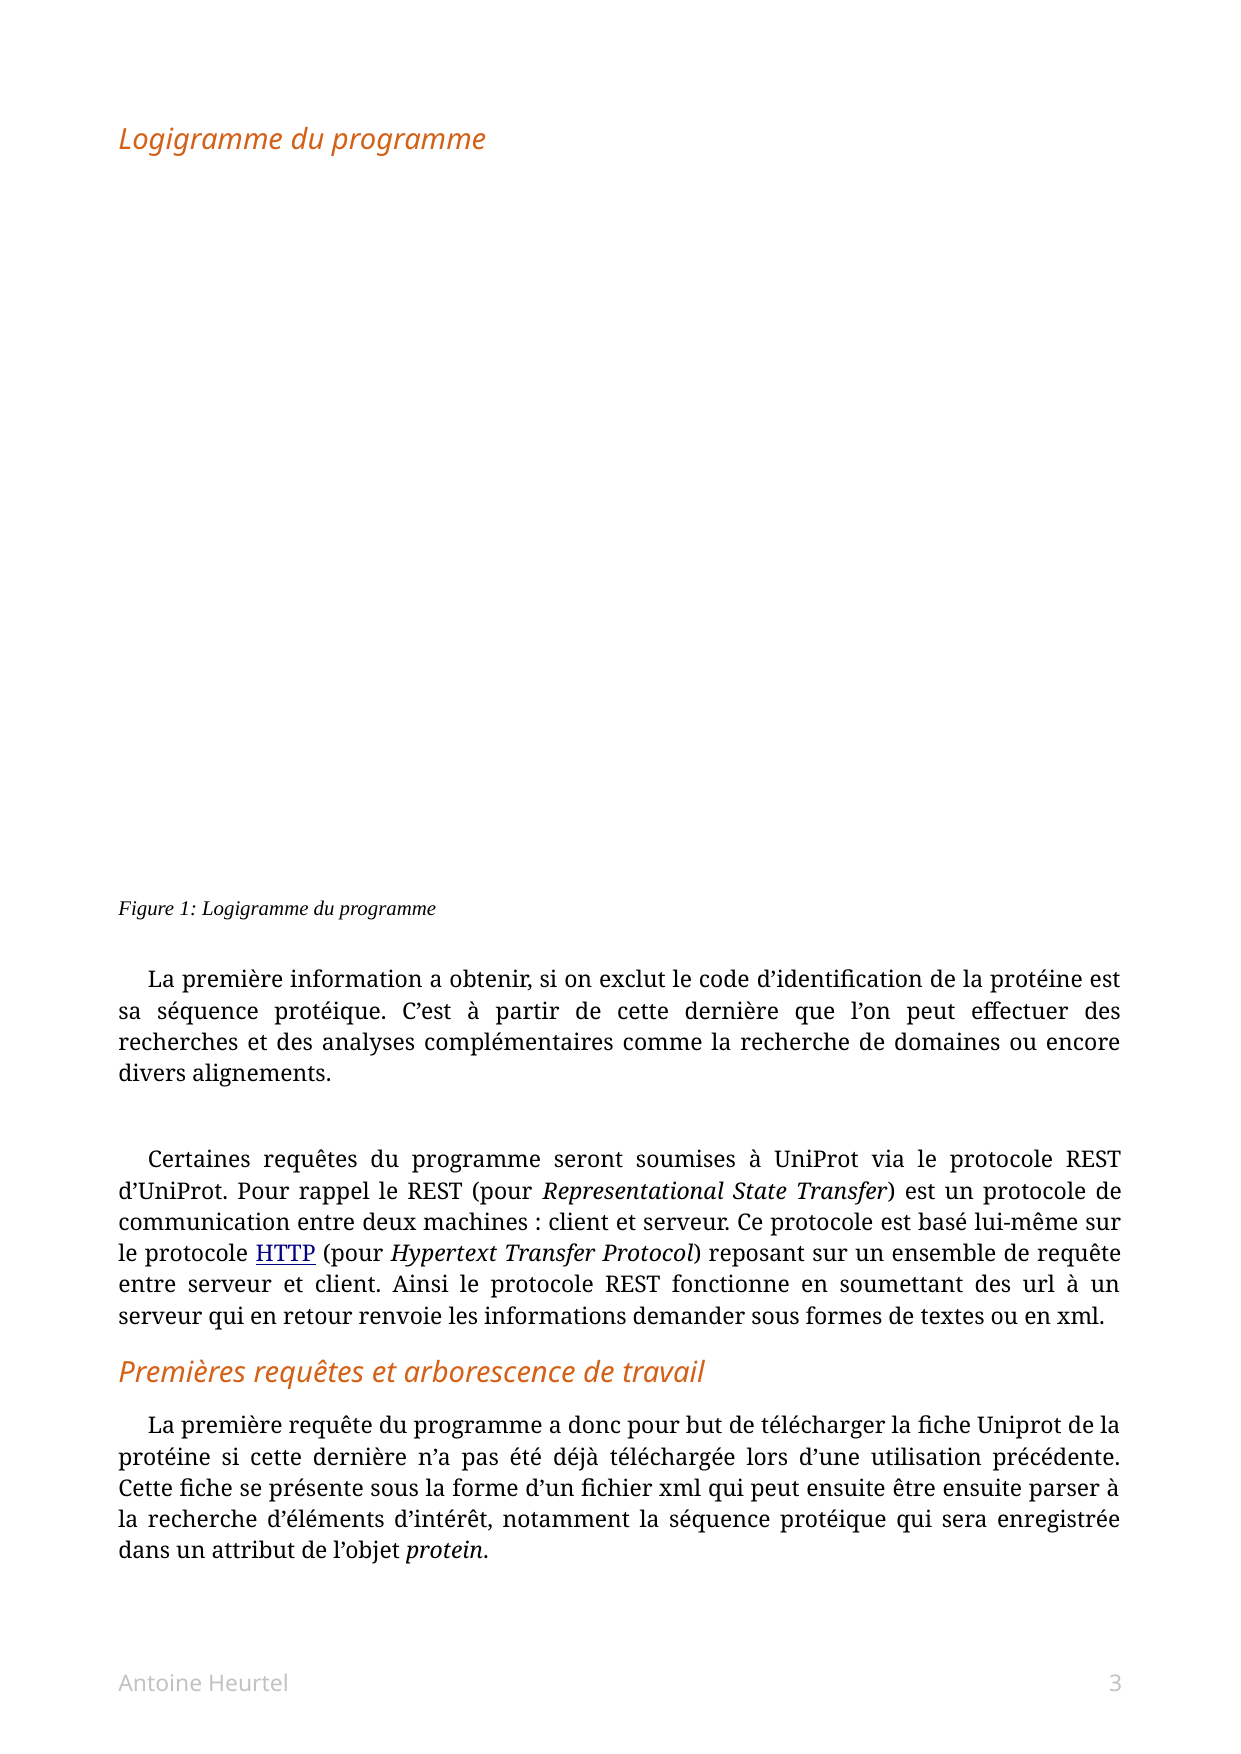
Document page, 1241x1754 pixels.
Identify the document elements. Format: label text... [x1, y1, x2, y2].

text La première information a obtenir, si on exclut le code d’identification de la protéine est sa séquence protéique. C’est à partir de cette dernière que l’on peut effectuer des recherches et des analyses complémentaires comme la recherche de domaines ou encore divers alignements. [118, 963, 1122, 1088]
text Certaines requêtes du programme seront soumises à UniProt via le protocole REST d’UniProt. Pour rappel le REST (pour Representational State Transfer) est un protocole de communication entre deux machines : client et serveur. Ce protocole est basé lui-même sur le protocole HTTP (pour Hypertext Transfer Protocol) reposant sur un ensemble de requête entre serveur et client. Ainsi le protocole REST fonctionne en soumettant des url à un serveur qui en retour renvoie les informations demander sous formes de textes ou en xml. [118, 1143, 1122, 1331]
text Figure 1: Logigramme du programme [118, 183, 1122, 920]
subtitle Logigramme du programme [118, 118, 1122, 158]
text La première requête du programme a donc pour but de télécharger la fiche Uniprot de la protéine si cette dernière n’a pas été déjà téléchargée lors d’une utilisation précédente. Cette fiche se présente sous la forme d’un fichier xml qui peut ensuite être ensuite parser à la recherche d’éléments d’intérêt, notamment la séquence protéique qui sera enregistrée dans un attribut de l’objet protein. [118, 1409, 1122, 1566]
subtitle Premières requêtes et arborescence de travail [118, 1351, 1122, 1391]
